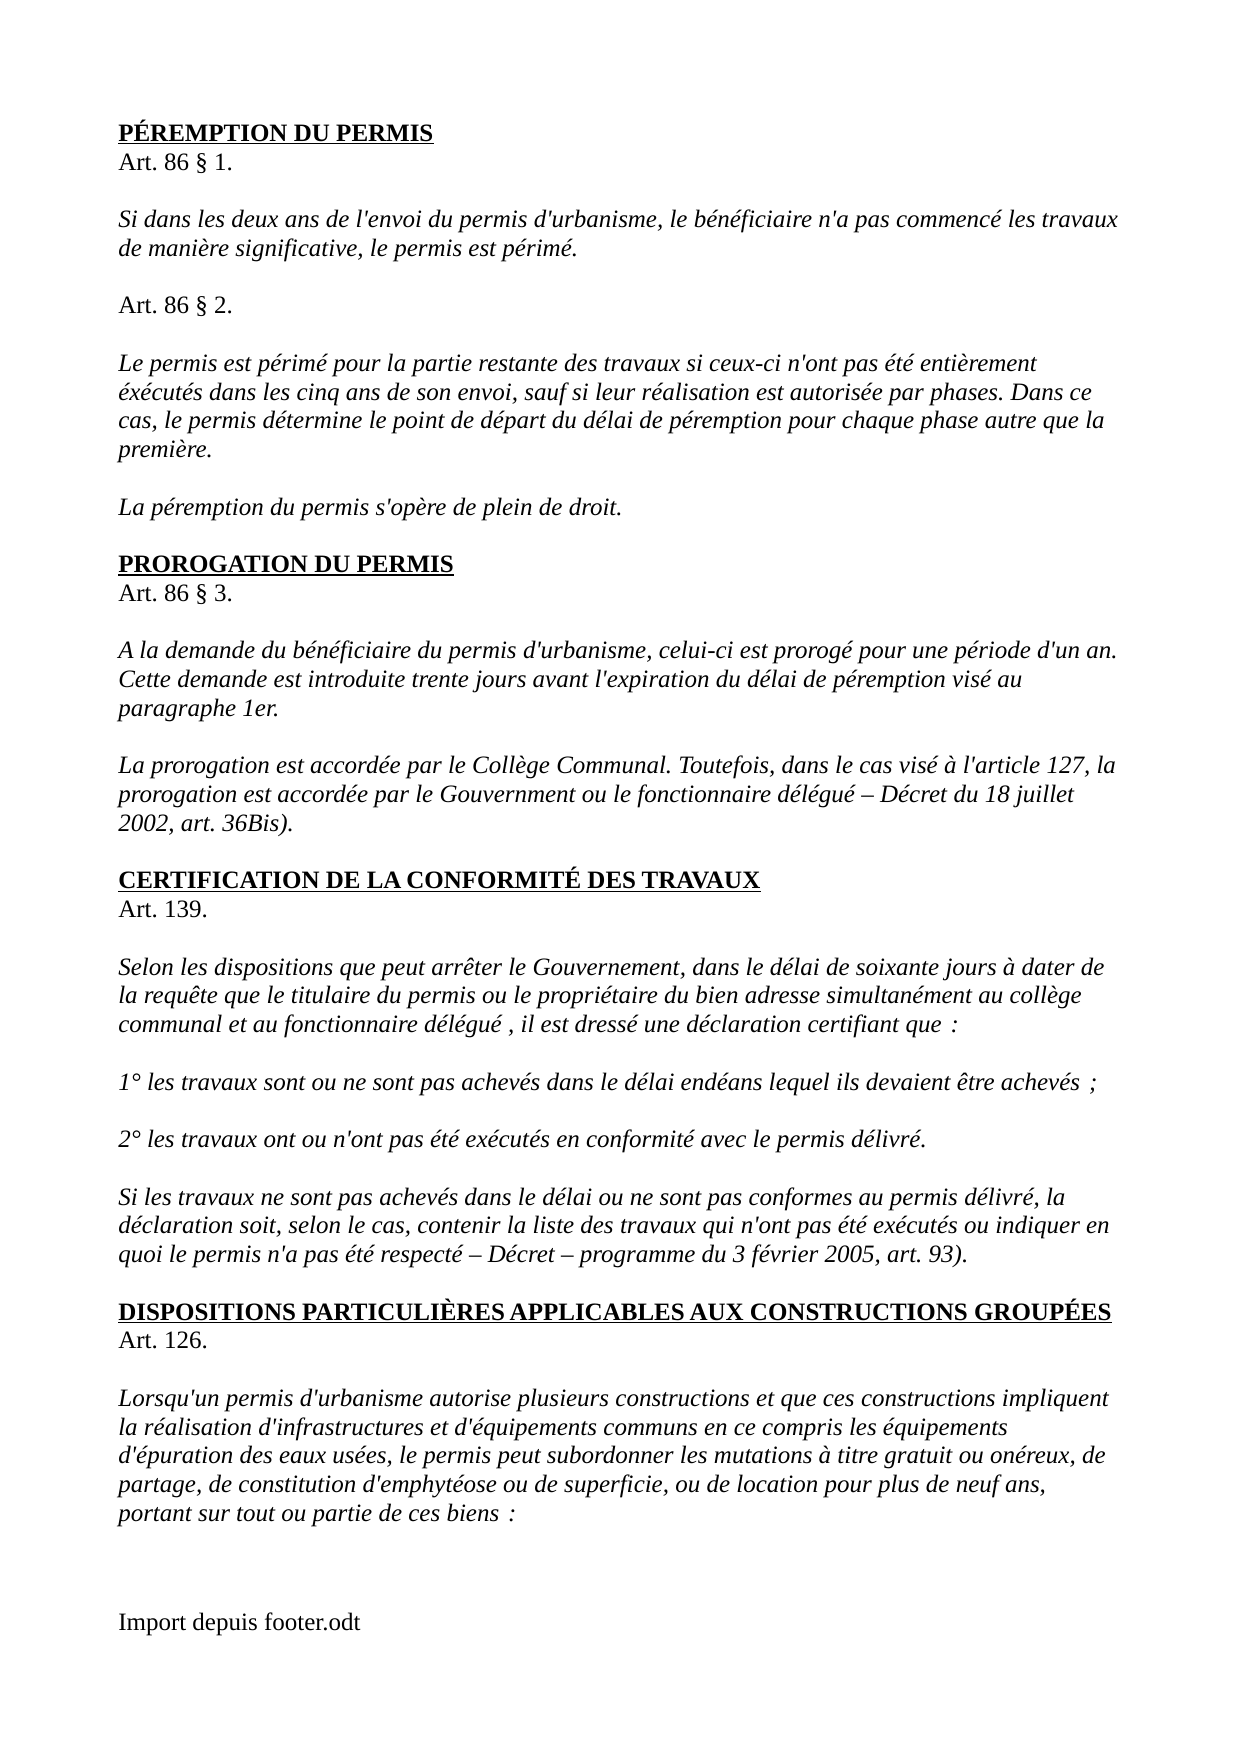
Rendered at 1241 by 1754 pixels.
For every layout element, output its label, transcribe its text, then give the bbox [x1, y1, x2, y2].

text Art. 139. [118, 894, 1122, 923]
text Art. 86 § 3. [118, 578, 1122, 607]
text A la demande du bénéficiaire du permis d'urbanisme, celui-ci est prorogé pour une période d'un an. Cette demande est introduite trente jours avant l'expiration du délai de péremption visé au paragraphe 1er. [118, 636, 1122, 722]
text Art. 126. [118, 1326, 1122, 1354]
text La prorogation est accordée par le Collège Communal. Toutefois, dans le cas visé à l'article 127, la prorogation est accordée par le Gouvernment ou le fonctionnaire délégué – Décret du 18 juillet 2002, art. 36Bis). [118, 751, 1122, 837]
title Selon les dispositions que peut arrêter le Gouvernement, dans le délai de soixante jours à dater de la requête que le titulaire du permis ou le propriétaire du bien adresse simultanément au collège communal et au fonctionnaire délégué , il est dressé une déclaration certifiant que : [118, 952, 1122, 1038]
text Le permis est périmé pour la partie restante des travaux si ceux-ci n'ont pas été entièrement éxécutés dans les cinq ans de son envoi, sauf si leur réalisation est autorisée par phases. Dans ce cas, le permis détermine le point de départ du délai de péremption pour chaque phase autre que la première. [118, 348, 1122, 463]
title 2° les travaux ont ou n'ont pas été exécutés en conformité avec le permis délivré. [118, 1124, 1122, 1153]
text Lorsqu'un permis d'urbanisme autorise plusieurs constructions et que ces constructions impliquent la réalisation d'infrastructures et d'équipements communs en ce compris les équipements d'épuration des eaux usées, le permis peut subordonner les mutations à titre gratuit ou onéreux, de partage, de constitution d'emphytéose ou de superficie, ou de location pour plus de neuf ans, portant sur tout ou partie de ces biens : [118, 1383, 1122, 1527]
title PROROGATION DU PERMIS [118, 549, 1122, 578]
title PÉREMPTION DU PERMIS [118, 118, 1122, 147]
title CERTIFICATION DE LA CONFORMITÉ DES TRAVAUX [118, 866, 1122, 894]
text Art. 86 § 2. [118, 291, 1122, 319]
text Si dans les deux ans de l'envoi du permis d'urbanisme, le bénéficiaire n'a pas commencé les travaux de manière significative, le permis est périmé. [118, 204, 1122, 262]
title 1° les travaux sont ou ne sont pas achevés dans le délai endéans lequel ils devaient être achevés ; [118, 1067, 1122, 1096]
title Si les travaux ne sont pas achevés dans le délai ou ne sont pas conformes au permis délivré, la déclaration soit, selon le cas, contenir la liste des travaux qui n'ont pas été exécutés ou indiquer en quoi le permis n'a pas été respecté – Décret – programme du 3 février 2005, art. 93). [118, 1182, 1122, 1268]
text Art. 86 § 1. [118, 147, 1122, 176]
title DISPOSITIONS PARTICULIÈRES APPLICABLES AUX CONSTRUCTIONS GROUPÉES [118, 1297, 1122, 1326]
text La péremption du permis s'opère de plein de droit. [118, 492, 1122, 521]
